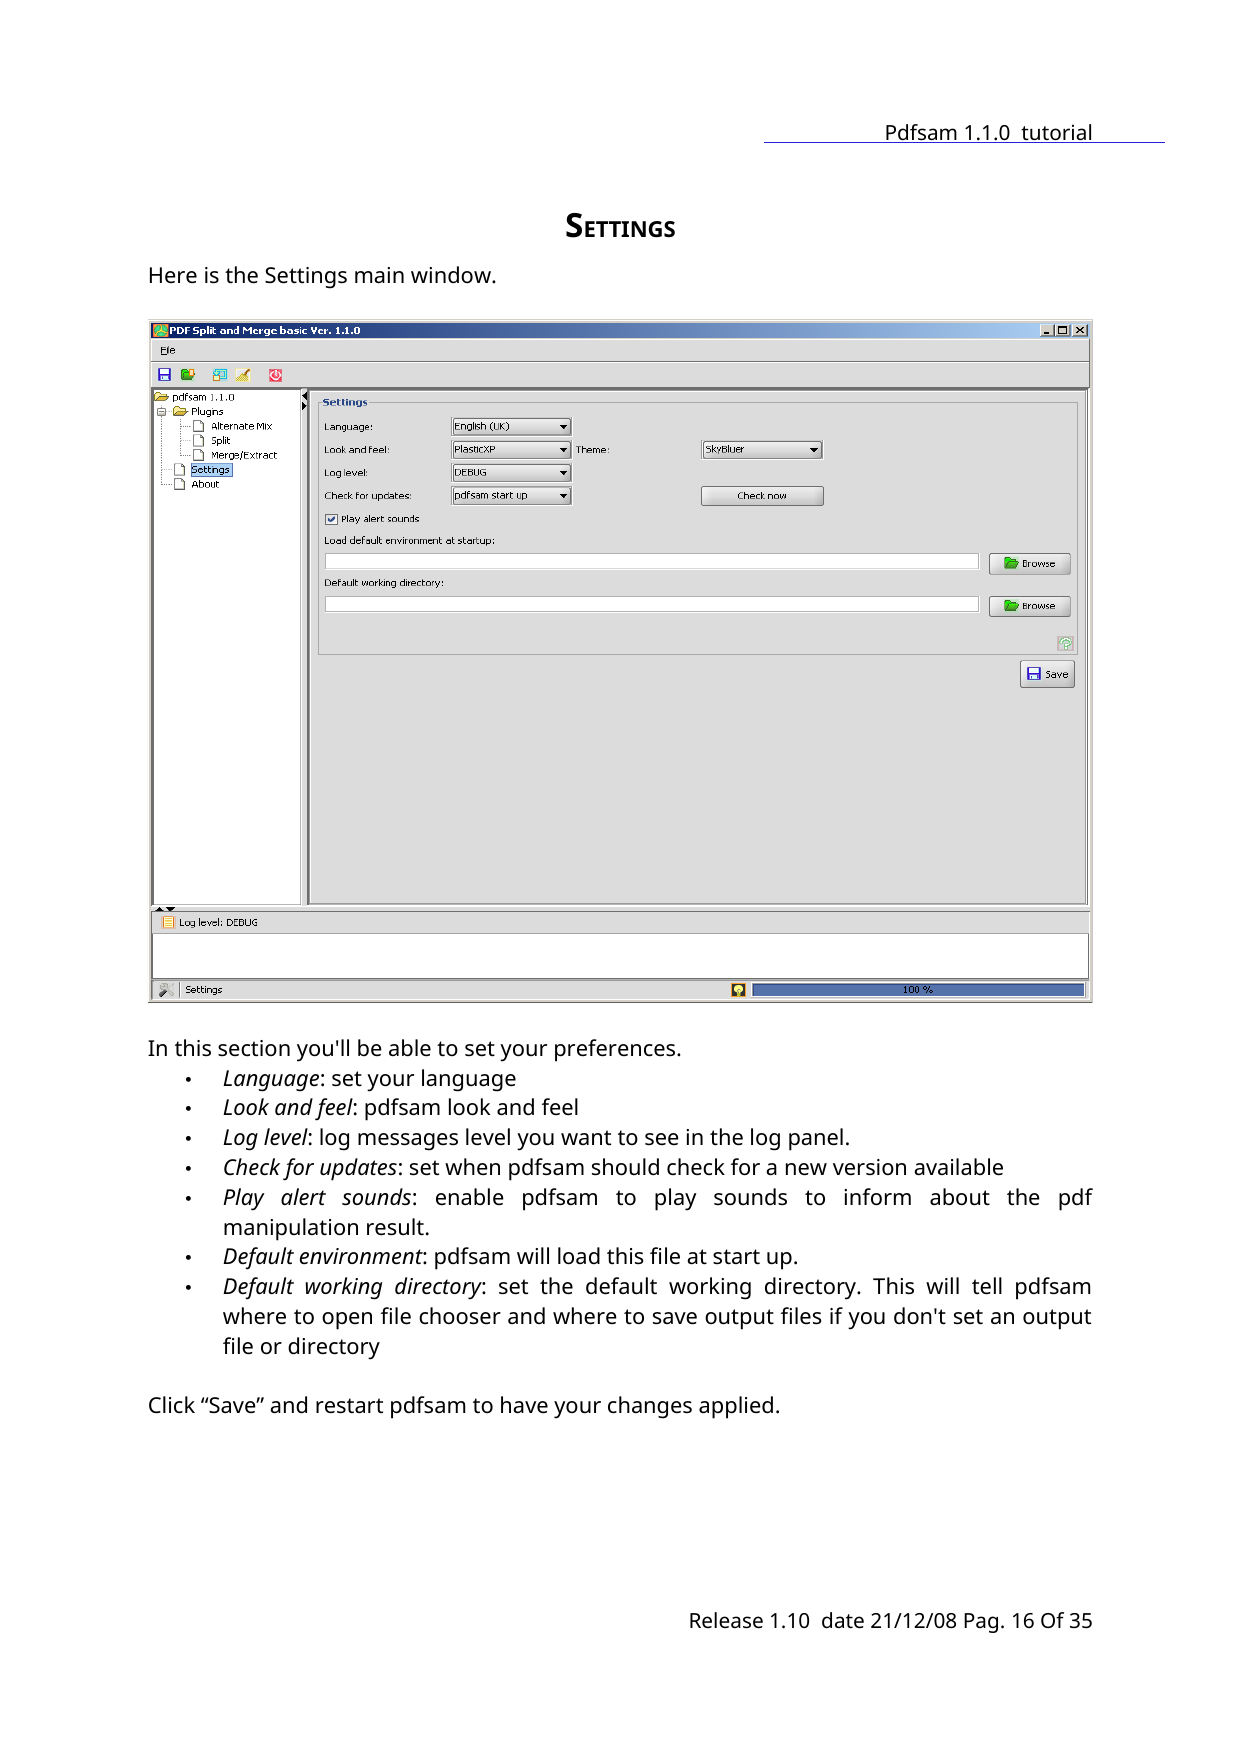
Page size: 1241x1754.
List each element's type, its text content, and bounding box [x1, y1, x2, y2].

text In this section you'll be able to set your preferences. [148, 1033, 1093, 1062]
text Here is the Settings main window. [148, 260, 1093, 290]
list Log level: log messages level you want to see in the log panel. [185, 1122, 1093, 1152]
text Click “Save” and restart pdfsam to have your changes applied. [148, 1390, 1093, 1420]
picture [147, 319, 1093, 1003]
list Play alert sounds: enable pdfsam to play sounds to inform about the pdf manipulation result. [185, 1182, 1093, 1241]
list Language: set your language [185, 1062, 1093, 1092]
list Default working directory: set the default working directory. This will tell pdfsam where to open file chooser and where to save output files if you don't set an output file or directory [185, 1271, 1093, 1360]
list Default environment: pdfsam will load this file at start up. [185, 1241, 1093, 1271]
list Check for updates: set when pdfsam should check for a new version available [185, 1152, 1093, 1182]
text Settings [148, 202, 1093, 247]
list Look and feel: pdfsam look and feel [185, 1092, 1093, 1122]
